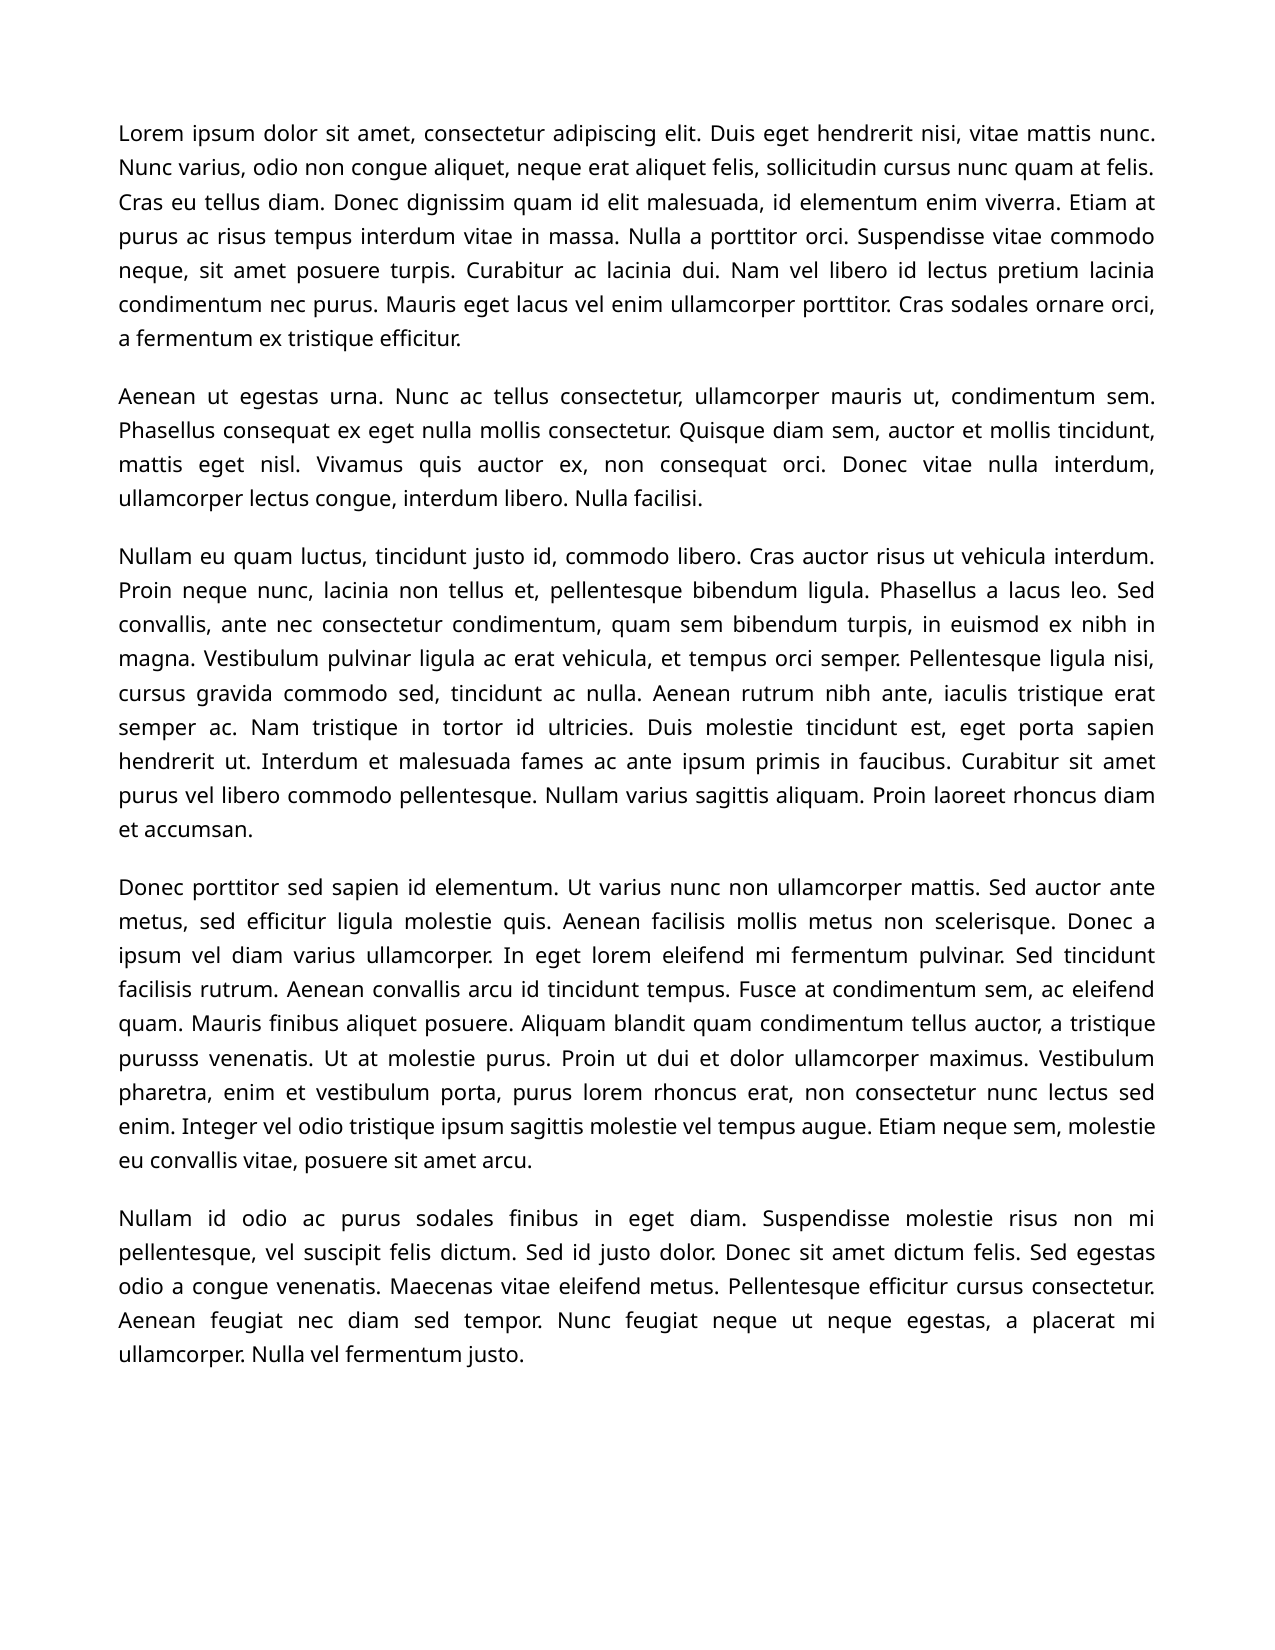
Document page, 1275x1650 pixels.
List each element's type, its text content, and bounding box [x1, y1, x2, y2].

text Donec porttitor sed sapien id elementum. Ut varius nunc non ullamcorper mattis. Sed auctor ante metus, sed efficitur ligula molestie quis. Aenean facilisis mollis metus non scelerisque. Donec a ipsum vel diam varius ullamcorper. In eget lorem eleifend mi fermentum pulvinar. Sed tincidunt facilisis rutrum. Aenean convallis arcu id tincidunt tempus. Fusce at condimentum sem, ac eleifend quam. Mauris finibus aliquet posuere. Aliquam blandit quam condimentum tellus auctor, a tristique purusss venenatis. Ut at molestie purus. Proin ut dui et dolor ullamcorper maximus. Vestibulum pharetra, enim et vestibulum porta, purus lorem rhoncus erat, non consectetur nunc lectus sed enim. Integer vel odio tristique ipsum sagittis molestie vel tempus augue. Etiam neque sem, molestie eu convallis vitae, posuere sit amet arcu. [118, 872, 1157, 1175]
text Aenean ut egestas urna. Nunc ac tellus consectetur, ullamcorper mauris ut, condimentum sem. Phasellus consequat ex eget nulla mollis consectetur. Quisque diam sem, auctor et mollis tincidunt, mattis eget nisl. Vivamus quis auctor ex, non consequat orci. Donec vitae nulla interdum, ullamcorper lectus congue, interdum libero. Nulla facilisi. [118, 381, 1157, 513]
text Nullam eu quam luctus, tincidunt justo id, commodo libero. Cras auctor risus ut vehicula interdum. Proin neque nunc, lacinia non tellus et, pellentesque bibendum ligula. Phasellus a lacus leo. Sed convallis, ante nec consectetur condimentum, quam sem bibendum turpis, in euismod ex nibh in magna. Vestibulum pulvinar ligula ac erat vehicula, et tempus orci semper. Pellentesque ligula nisi, cursus gravida commodo sed, tincidunt ac nulla. Aenean rutrum nibh ante, iaculis tristique erat semper ac. Nam tristique in tortor id ultricies. Duis molestie tincidunt est, eget porta sapien hendrerit ut. Interdum et malesuada fames ac ante ipsum primis in faucibus. Curabitur sit amet purus vel libero commodo pellentesque. Nullam varius sagittis aliquam. Proin laoreet rhoncus diam et accumsan. [118, 541, 1157, 844]
text Lorem ipsum dolor sit amet, consectetur adipiscing elit. Duis eget hendrerit nisi, vitae mattis nunc. Nunc varius, odio non congue aliquet, neque erat aliquet felis, sollicitudin cursus nunc quam at felis. Cras eu tellus diam. Donec dignissim quam id elit malesuada, id elementum enim viverra. Etiam at purus ac risus tempus interdum vitae in massa. Nulla a porttitor orci. Suspendisse vitae commodo neque, sit amet posuere turpis. Curabitur ac lacinia dui. Nam vel libero id lectus pretium lacinia condimentum nec purus. Mauris eget lacus vel enim ullamcorper porttitor. Cras sodales ornare orci, a fermentum ex tristique efficitur. [118, 118, 1157, 353]
text Nullam id odio ac purus sodales finibus in eget diam. Suspendisse molestie risus non mi pellentesque, vel suscipit felis dictum. Sed id justo dolor. Donec sit amet dictum felis. Sed egestas odio a congue venenatis. Maecenas vitae eleifend metus. Pellentesque efficitur cursus consectetur. Aenean feugiat nec diam sed tempor. Nunc feugiat neque ut neque egestas, a placerat mi ullamcorper. Nulla vel fermentum justo. [118, 1203, 1157, 1369]
